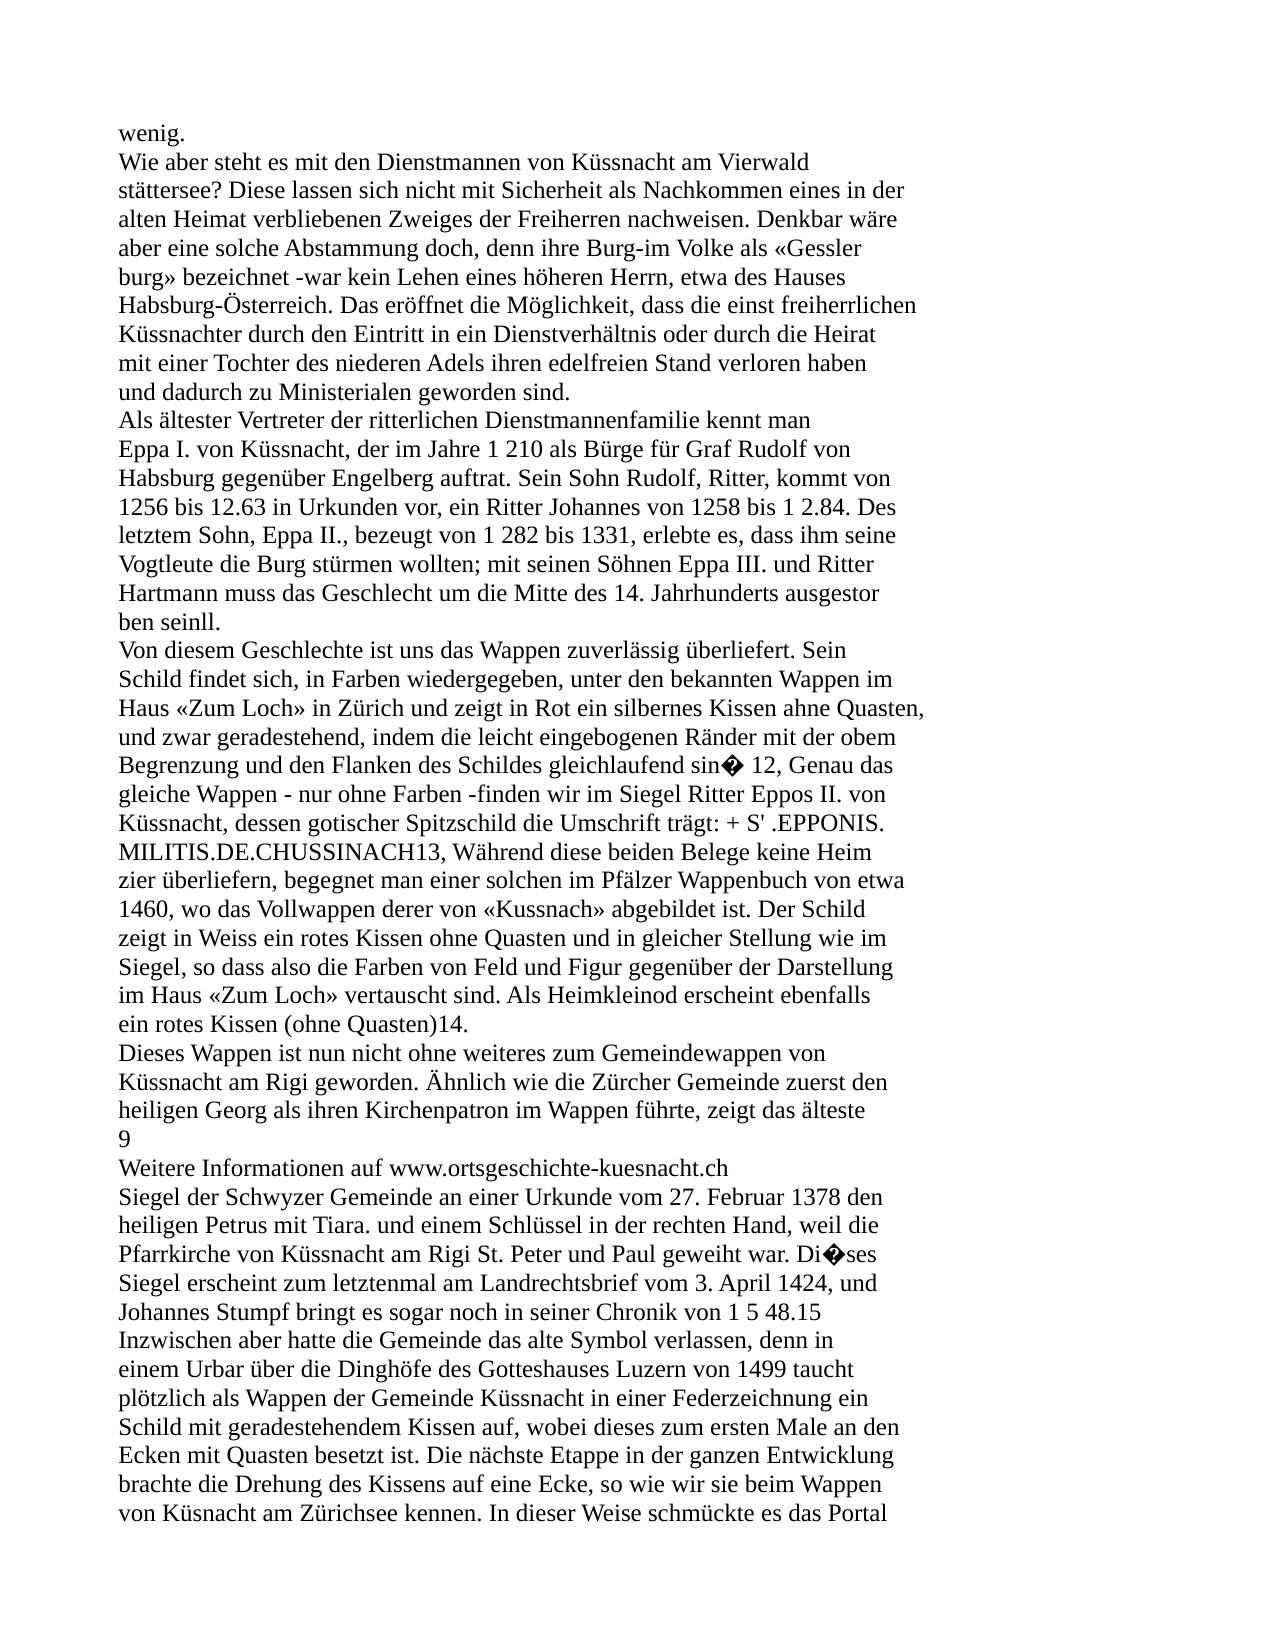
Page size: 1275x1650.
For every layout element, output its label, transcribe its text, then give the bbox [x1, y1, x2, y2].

text ben seinll. [118, 607, 1157, 636]
text letztem Sohn, Eppa II., bezeugt von 1 282 bis 1331, erlebte es, dass ihm seine [118, 521, 1157, 549]
text Küssnachter durch den Eintritt in ein Dienstverhältnis oder durch die Heirat [118, 319, 1157, 348]
text Pfarrkirche von Küssnacht am Rigi St. Peter und Paul geweiht war. Di�ses [118, 1239, 1157, 1268]
text plötzlich als Wappen der Gemeinde Küssnacht in einer Federzeichnung ein [118, 1383, 1157, 1412]
text Wie aber steht es mit den Dienstmannen von Küssnacht am Vierwald­ [118, 147, 1157, 176]
text im Haus «Zum Loch» vertauscht sind. Als Heimkleinod erscheint ebenfalls [118, 981, 1157, 1009]
text Siegel, so dass also die Farben von Feld und Figur gegenüber der Darstellung [118, 952, 1157, 981]
text Johannes Stumpf bringt es sogar noch in seiner Chronik von 1 5 48.15 [118, 1297, 1157, 1326]
text burg» bezeichnet -war kein Lehen eines höheren Herrn, etwa des Hauses [118, 262, 1157, 291]
text Habsburg-Österreich. Das eröffnet die Möglichkeit, dass die einst freiherrlichen [118, 291, 1157, 319]
text mit einer Tochter des niederen Adels ihren edelfreien Stand verloren haben [118, 348, 1157, 377]
text Von diesem Geschlechte ist uns das Wappen zuverlässig überliefert. Sein [118, 636, 1157, 664]
text Siegel erscheint zum letztenmal am Landrechtsbrief vom 3. April 1424, und [118, 1268, 1157, 1297]
text Inzwischen aber hatte die Gemeinde das alte Symbol verlassen, denn in [118, 1326, 1157, 1354]
text Siegel der Schwyzer Gemeinde an einer Urkunde vom 27. Februar 1378 den [118, 1182, 1157, 1211]
text Dieses Wappen ist nun nicht ohne weiteres zum Gemeindewappen von [118, 1038, 1157, 1067]
text heiligen Georg als ihren Kirchenpatron im Wappen führte, zeigt das älteste [118, 1096, 1157, 1124]
text Eppa I. von Küssnacht, der im Jahre 1 210 als Bürge für Graf Rudolf von [118, 434, 1157, 463]
text alten Heimat verbliebenen Zweiges der Freiherren nachweisen. Denkbar wäre [118, 204, 1157, 233]
text zier überliefern, begegnet man einer solchen im Pfälzer Wappenbuch von etwa [118, 866, 1157, 894]
text Haus «Zum Loch» in Zürich und zeigt in Rot ein silbernes Kissen ahne Quasten, [118, 693, 1157, 722]
text Begrenzung und den Flanken des Schildes gleichlaufend sin� 12, Genau das [118, 751, 1157, 779]
text ein rotes Kissen (ohne Quasten)14. [118, 1009, 1157, 1038]
text Ecken mit Quasten besetzt ist. Die nächste Etappe in der ganzen Entwicklung [118, 1441, 1157, 1469]
text Als ältester Vertreter der ritterlichen Dienstmannenfamilie kennt man [118, 406, 1157, 434]
text Schild mit geradestehendem Kissen auf, wobei dieses zum ersten Male an den [118, 1412, 1157, 1441]
text Vogtleute die Burg stürmen wollten; mit seinen Söhnen Eppa III. und Ritter [118, 549, 1157, 578]
text heiligen Petrus mit Tiara. und einem Schlüssel in der rechten Hand, weil die [118, 1211, 1157, 1239]
text zeigt in Weiss ein rotes Kissen ohne Quasten und in gleicher Stellung wie im [118, 923, 1157, 952]
text aber eine solche Abstammung doch, denn ihre Burg-im Volke als «Gessler­ [118, 233, 1157, 262]
text brachte die Drehung des Kissens auf eine Ecke, so wie wir sie beim Wappen [118, 1469, 1157, 1498]
text Habsburg gegenüber Engelberg auftrat. Sein Sohn Rudolf, Ritter, kommt von [118, 463, 1157, 492]
text Küssnacht, dessen gotischer Spitzschild die Umschrift trägt: + S' .EPPONIS. [118, 808, 1157, 837]
text einem Urbar über die Dinghöfe des Gotteshauses Luzern von 1499 taucht [118, 1354, 1157, 1383]
text Weitere Informationen auf www.ortsgeschichte-kuesnacht.ch [118, 1153, 1157, 1182]
text 9 [118, 1124, 1157, 1153]
text MILITIS.DE.CHUSSINACH13, Während diese beiden Belege keine Heim­ [118, 837, 1157, 866]
text Küssnacht am Rigi geworden. Ähnlich wie die Zürcher Gemeinde zuerst den [118, 1067, 1157, 1096]
text Schild findet sich, in Farben wiedergegeben, unter den bekannten Wappen im [118, 664, 1157, 693]
text wenig. [118, 118, 1157, 147]
text 1256 bis 12.63 in Urkunden vor, ein Ritter Johannes von 1258 bis 1 2.84. Des [118, 492, 1157, 521]
text stättersee? Diese lassen sich nicht mit Sicherheit als Nachkommen eines in der [118, 176, 1157, 204]
text 1460, wo das Vollwappen derer von «Kussnach» abgebildet ist. Der Schild [118, 894, 1157, 923]
text gleiche Wappen - nur ohne Farben -finden wir im Siegel Ritter Eppos II. von [118, 779, 1157, 808]
text Hartmann muss das Geschlecht um die Mitte des 14. Jahrhunderts ausgestor­ [118, 578, 1157, 607]
text und zwar geradestehend, indem die leicht eingebogenen Ränder mit der obem [118, 722, 1157, 751]
text von Küsnacht am Zürichsee kennen. In dieser Weise schmückte es das Portal [118, 1498, 1157, 1527]
text und dadurch zu Ministerialen geworden sind. [118, 377, 1157, 406]
